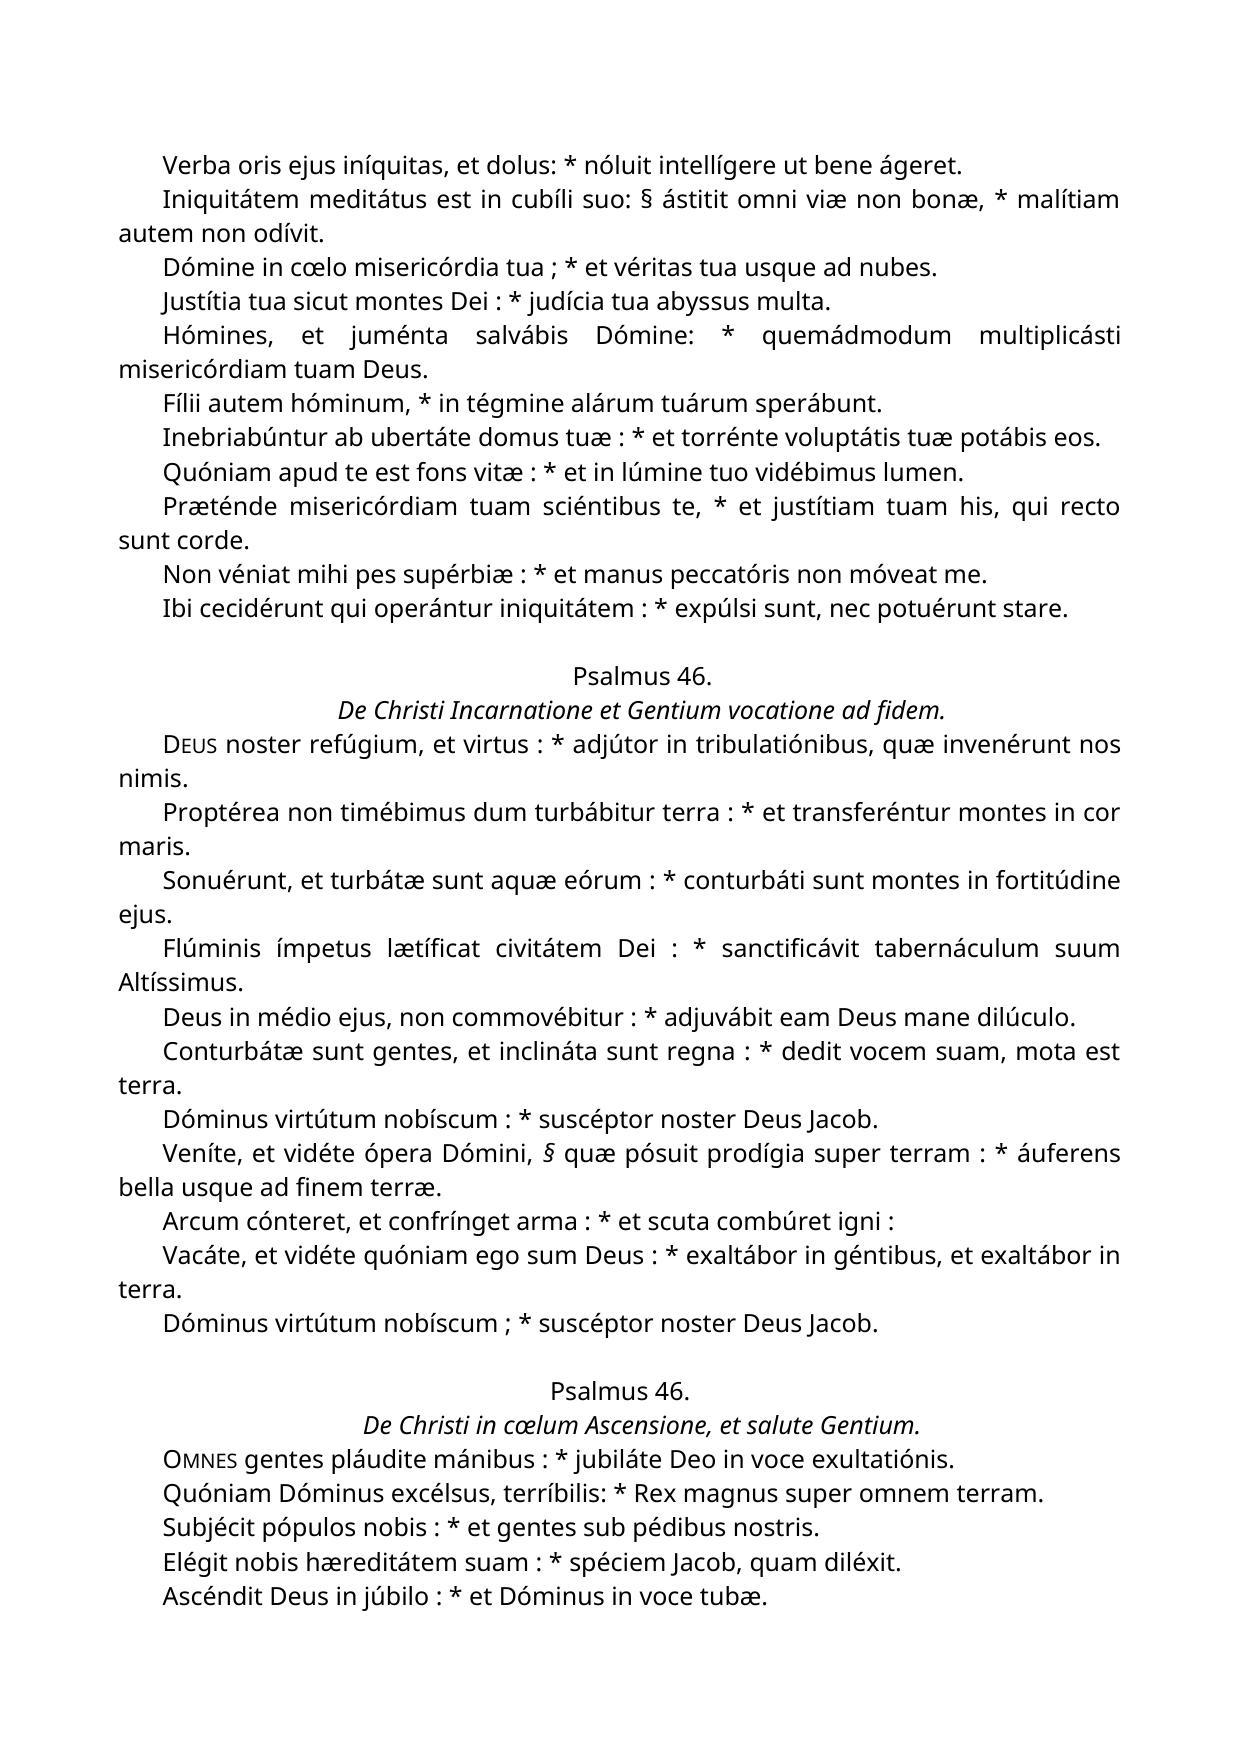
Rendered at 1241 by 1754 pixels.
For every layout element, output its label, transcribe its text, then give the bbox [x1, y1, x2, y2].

text Deus noster refúgium, et virtus : * adjútor in tribulatiónibus, quæ invenérunt nos nimis. [118, 727, 1122, 795]
text Sonuérunt, et turbátæ sunt aquæ eórum : * conturbáti sunt montes in fortitúdine ejus. [118, 863, 1122, 931]
text Proptérea non timébimus dum turbábitur terra : * et transferéntur montes in cor maris. [118, 795, 1122, 863]
text De Christi Incarnatione et Gentium vocatione ad fidem. [118, 693, 1122, 727]
text Dóminus virtútum nobíscum : * suscéptor noster Deus Jacob. [118, 1101, 1122, 1135]
text Justítia tua sicut montes Dei : * judícia tua abyssus multa. [118, 284, 1122, 318]
text Deus in médio ejus, non commovébitur : * adjuvábit eam Deus mane dilúculo. [118, 999, 1122, 1033]
text Veníte, et vidéte ópera Dómini, § quæ pósuit prodígia super terram : * áuferens bella usque ad finem terræ. [118, 1135, 1122, 1203]
text Quóniam Dóminus excélsus, terríbilis: * Rex magnus super omnem terram. [118, 1476, 1122, 1510]
text Conturbátæ sunt gentes, et inclináta sunt regna : * dedit vocem suam, mota est terra. [118, 1033, 1122, 1101]
text Inebriabúntur ab ubertáte domus tuæ : * et torrénte voluptátis tuæ potábis eos. [118, 420, 1122, 454]
text Psalmus 46. [118, 1374, 1122, 1408]
text Elégit nobis hæreditátem suam : * spéciem Jacob, quam diléxit. [118, 1544, 1122, 1578]
text Psalmus 46. [118, 658, 1122, 693]
text Verba oris ejus iníquitas, et dolus: * nóluit intellígere ut bene ágeret. [118, 148, 1122, 182]
text Quóniam apud te est fons vitæ : * et in lúmine tuo vidébimus lumen. [118, 454, 1122, 488]
text Omnes gentes pláudite mánibus : * jubiláte Deo in voce exultatiónis. [118, 1442, 1122, 1476]
text Ascéndit Deus in júbilo : * et Dóminus in voce tubæ. [118, 1578, 1122, 1612]
text Dóminus virtútum nobíscum ; * suscéptor noster Deus Jacob. [118, 1306, 1122, 1340]
text Hómines, et juménta salvábis Dómine: * quemádmodum multiplicásti misericórdiam tuam Deus. [118, 318, 1122, 386]
text Fílii autem hóminum, * in tégmine alárum tuárum sperábunt. [118, 386, 1122, 420]
text Iniquitátem meditátus est in cubíli suo: § ástitit omni viæ non bonæ, * malítiam autem non odívit. [118, 182, 1122, 250]
text Vacáte, et vidéte quóniam ego sum Deus : * exaltábor in géntibus, et exaltábor in terra. [118, 1238, 1122, 1306]
text Præténde misericórdiam tuam sciéntibus te, * et justítiam tuam his, qui recto sunt corde. [118, 488, 1122, 556]
text De Christi in cœlum Ascensione, et salute Gentium. [118, 1408, 1122, 1442]
text Dómine in cœlo misericórdia tua ; * et véritas tua usque ad nubes. [118, 250, 1122, 284]
text Non véniat mihi pes supérbiæ : * et manus peccatóris non móveat me. [118, 556, 1122, 590]
text Flúminis ímpetus lætíficat civitátem Dei : * sanctificávit tabernáculum suum Altíssimus. [118, 931, 1122, 999]
text Arcum cónteret, et confrínget arma : * et scuta combúret igni : [118, 1203, 1122, 1238]
text Subjécit pópulos nobis : * et gentes sub pédibus nostris. [118, 1510, 1122, 1544]
text Ibi cecidérunt qui operántur iniquitátem : * expúlsi sunt, nec potuérunt stare. [118, 590, 1122, 624]
